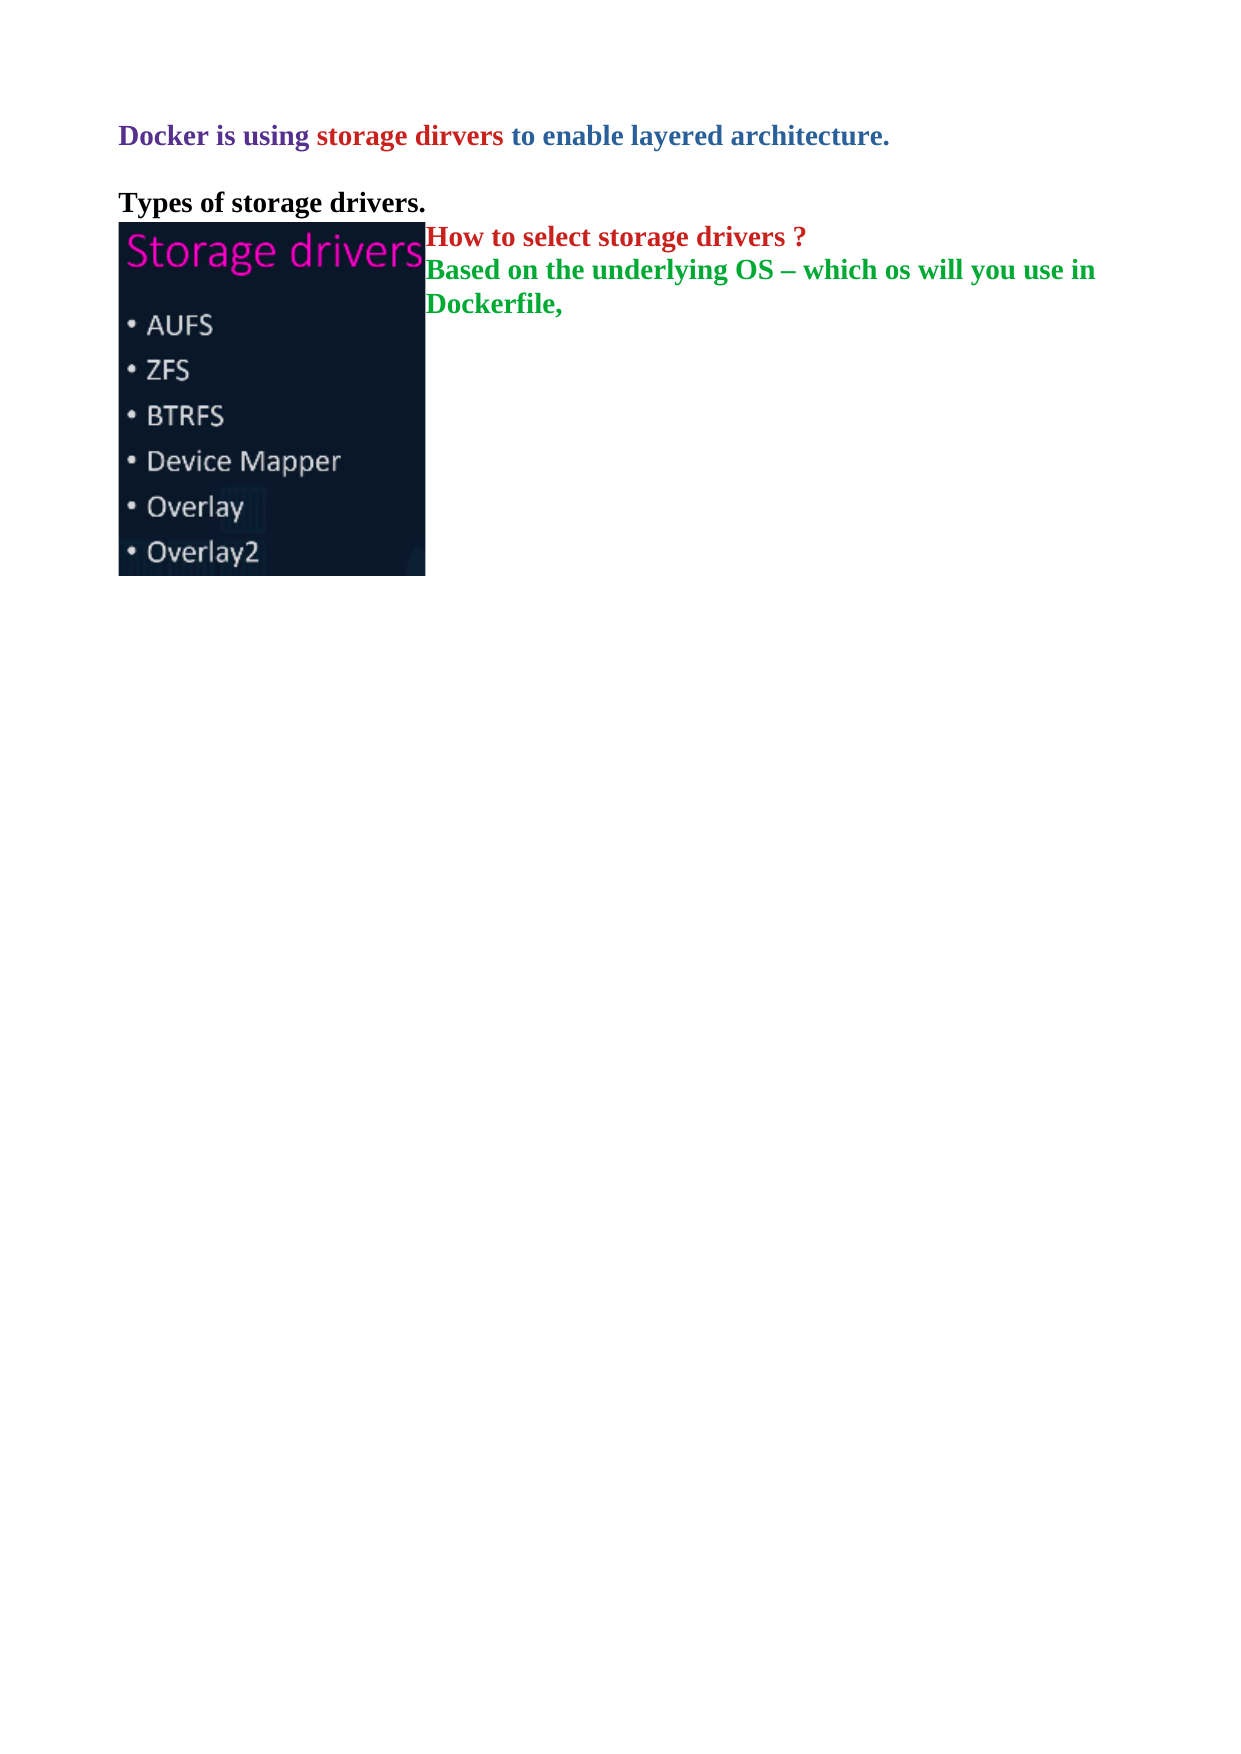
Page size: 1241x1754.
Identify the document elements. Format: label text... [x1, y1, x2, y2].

text Based on the underlying OS – which os will you use in Dockerfile, [216, 252, 1122, 319]
text Types of storage drivers. [118, 185, 1122, 219]
text How to select storage drivers ? [118, 219, 1122, 252]
picture [118, 222, 216, 576]
text Docker is using storage dirvers to enable layered architecture. [118, 118, 1122, 152]
